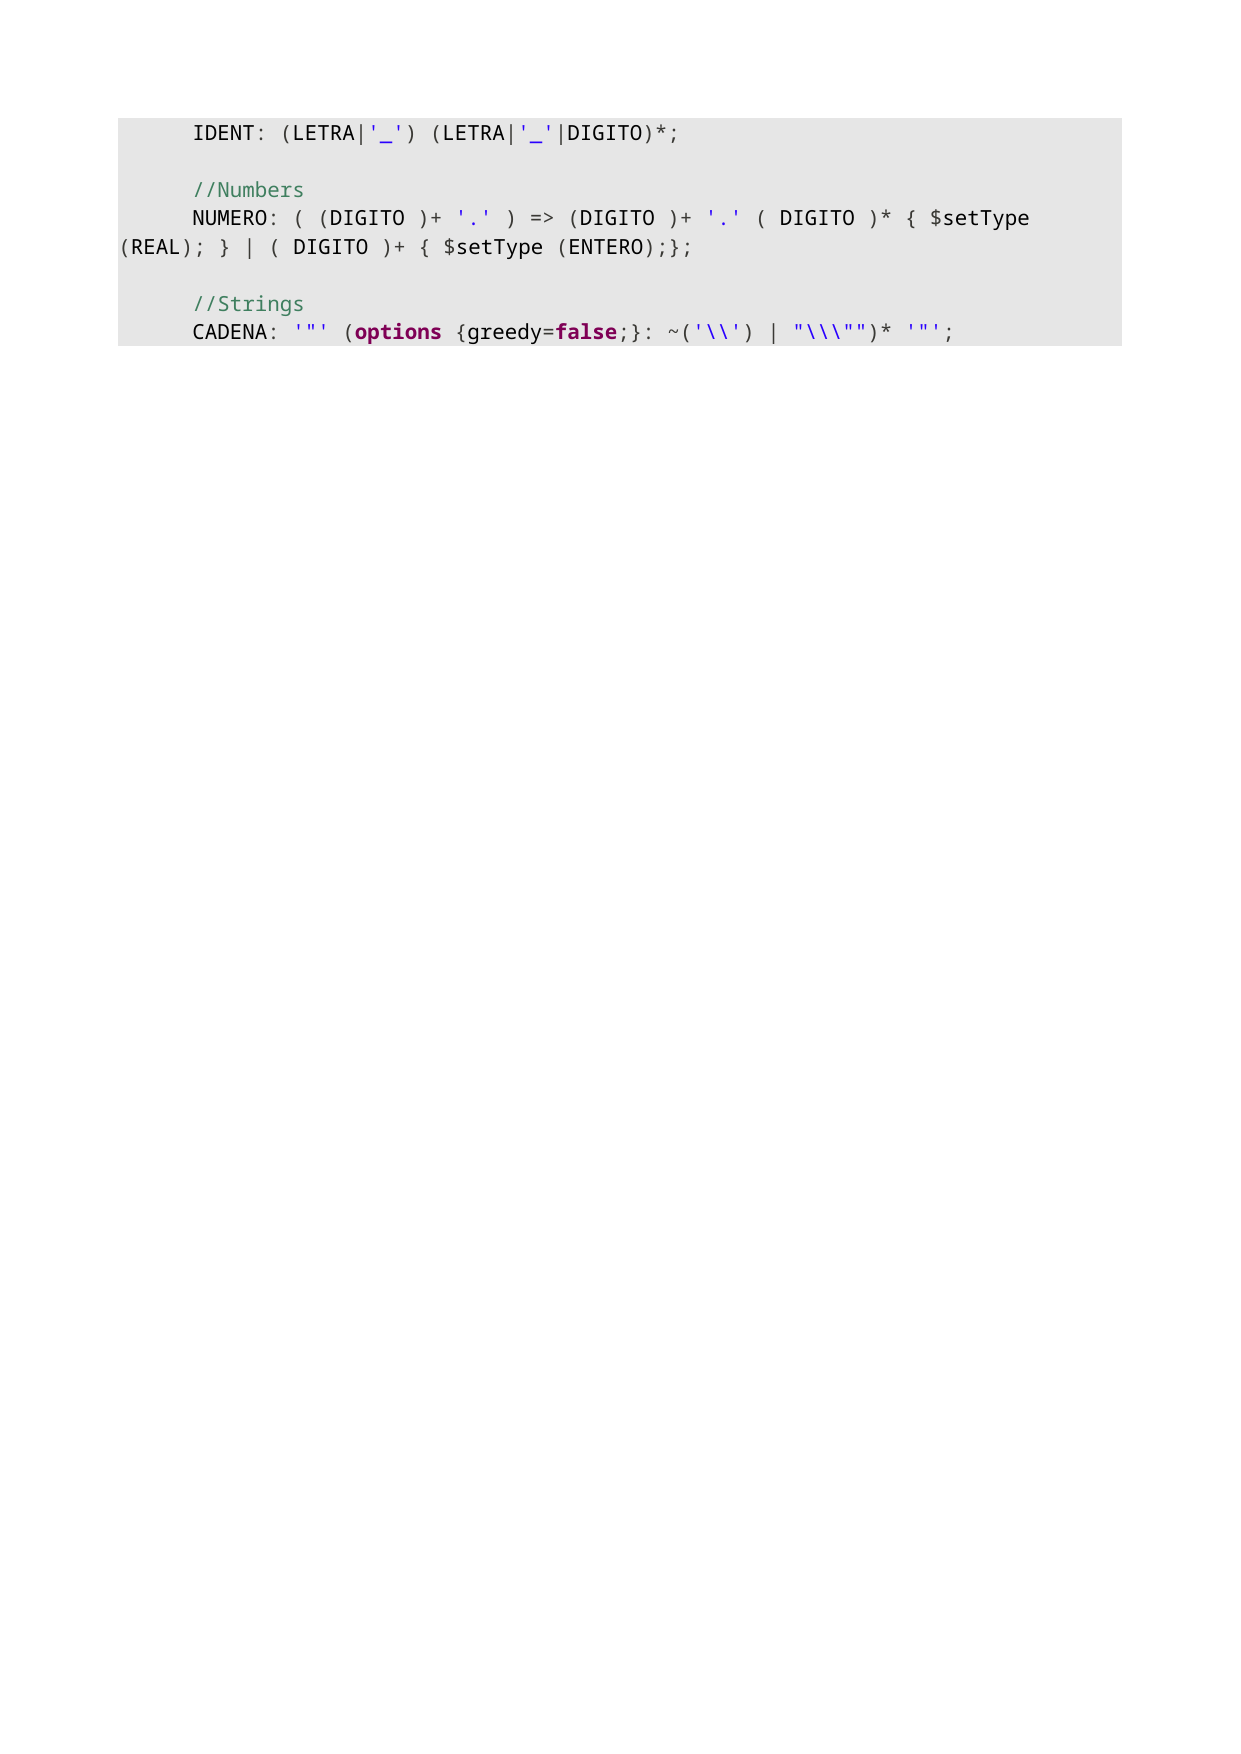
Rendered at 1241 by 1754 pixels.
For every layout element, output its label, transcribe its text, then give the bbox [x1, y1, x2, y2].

text //Strings [118, 289, 1122, 317]
text NUMERO: ( (DIGITO )+ '.' ) => (DIGITO )+ '.' ( DIGITO )* { $setType (REAL); } | ( DIGITO )+ { $setType (ENTERO);}; [118, 203, 1122, 260]
text IDENT: (LETRA|'_') (LETRA|'_'|DIGITO)*; [118, 118, 1122, 147]
text CADENA: '"' (options {greedy=false;}: ~('\\') | "\\\"")* '"'; [118, 317, 1122, 346]
text //Numbers [118, 175, 1122, 203]
